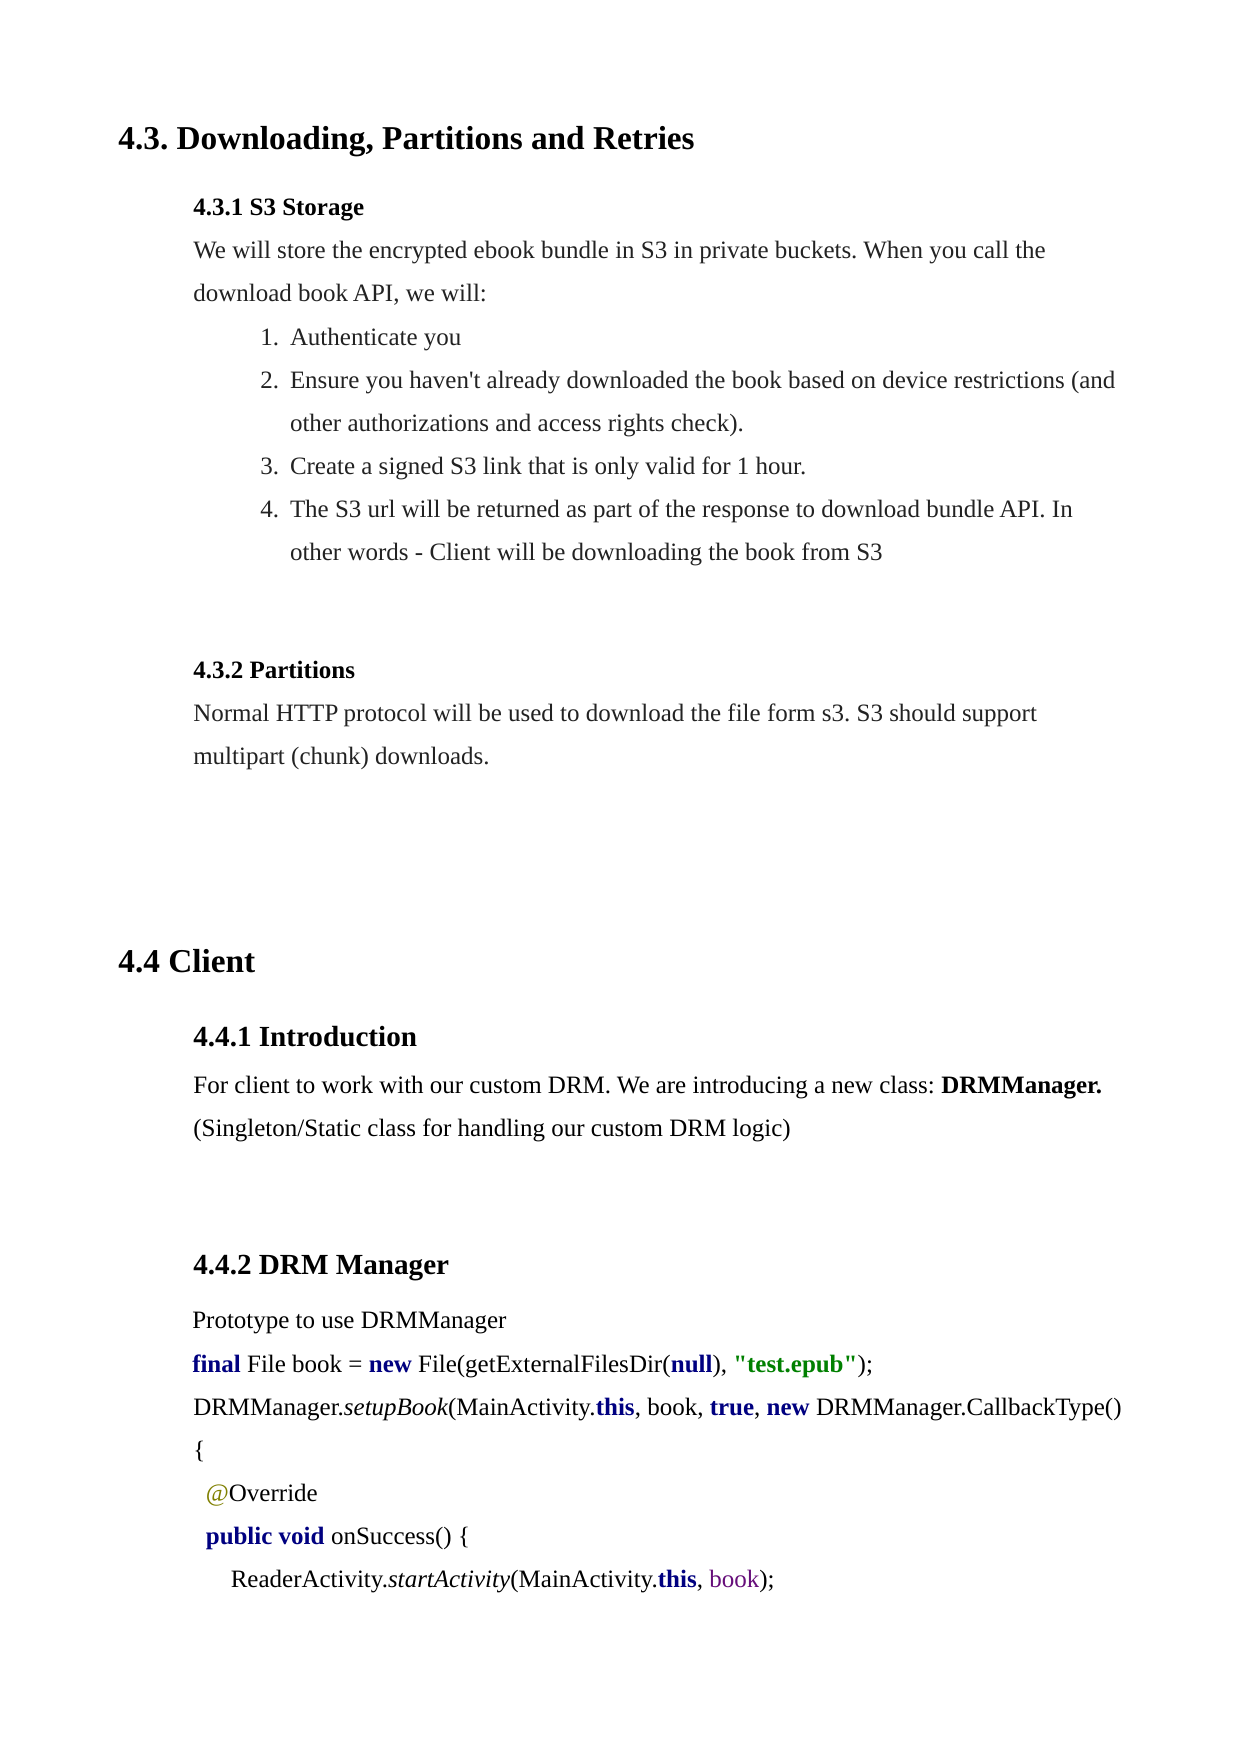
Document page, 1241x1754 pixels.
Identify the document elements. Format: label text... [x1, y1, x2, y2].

text Prototype to use DRMManager [118, 1306, 1122, 1334]
subtitle 4.3.2 Partitions [193, 655, 1122, 683]
text We will store the encrypted ebook bundle in S3 in private buckets. When you call the download book API, we will: [193, 235, 1122, 307]
list The S3 url will be returned as part of the response to download bundle API. In other words - Client will be downloading the book from S3 [260, 494, 1122, 566]
list Ensure you haven't already downloaded the book based on device restrictions (and other authorizations and access rights check). [260, 365, 1122, 437]
text final File book = new File(getExternalFilesDir(null), "test.epub"); [118, 1349, 1122, 1377]
text For client to work with our custom DRM. We are introducing a new class: DRMManager. (Singleton/Static class for handling our custom DRM logic) [193, 1070, 1122, 1142]
subtitle 4.3.1 S3 Storage [193, 192, 1122, 221]
list Authenticate you [260, 322, 1122, 350]
text @Override [193, 1478, 1122, 1507]
list Create a signed S3 link that is only valid for 1 hour. [260, 451, 1122, 480]
subtitle 4.3. Downloading, Partitions and Retries [118, 118, 1122, 156]
text ReaderActivity.startActivity(MainActivity.this, book); [193, 1564, 1122, 1593]
text public void onSuccess() { [193, 1521, 1122, 1550]
subtitle 4.4 Client [118, 941, 1122, 979]
text Normal HTTP protocol will be used to download the file form s3. S3 should support multipart (chunk) downloads. [193, 698, 1122, 770]
subtitle 4.4.2 DRM Manager [193, 1247, 1122, 1281]
subtitle 4.4.1 Introduction [193, 1019, 1122, 1053]
text DRMManager.setupBook(MainActivity.this, book, true, new DRMManager.CallbackType() { [193, 1392, 1122, 1464]
